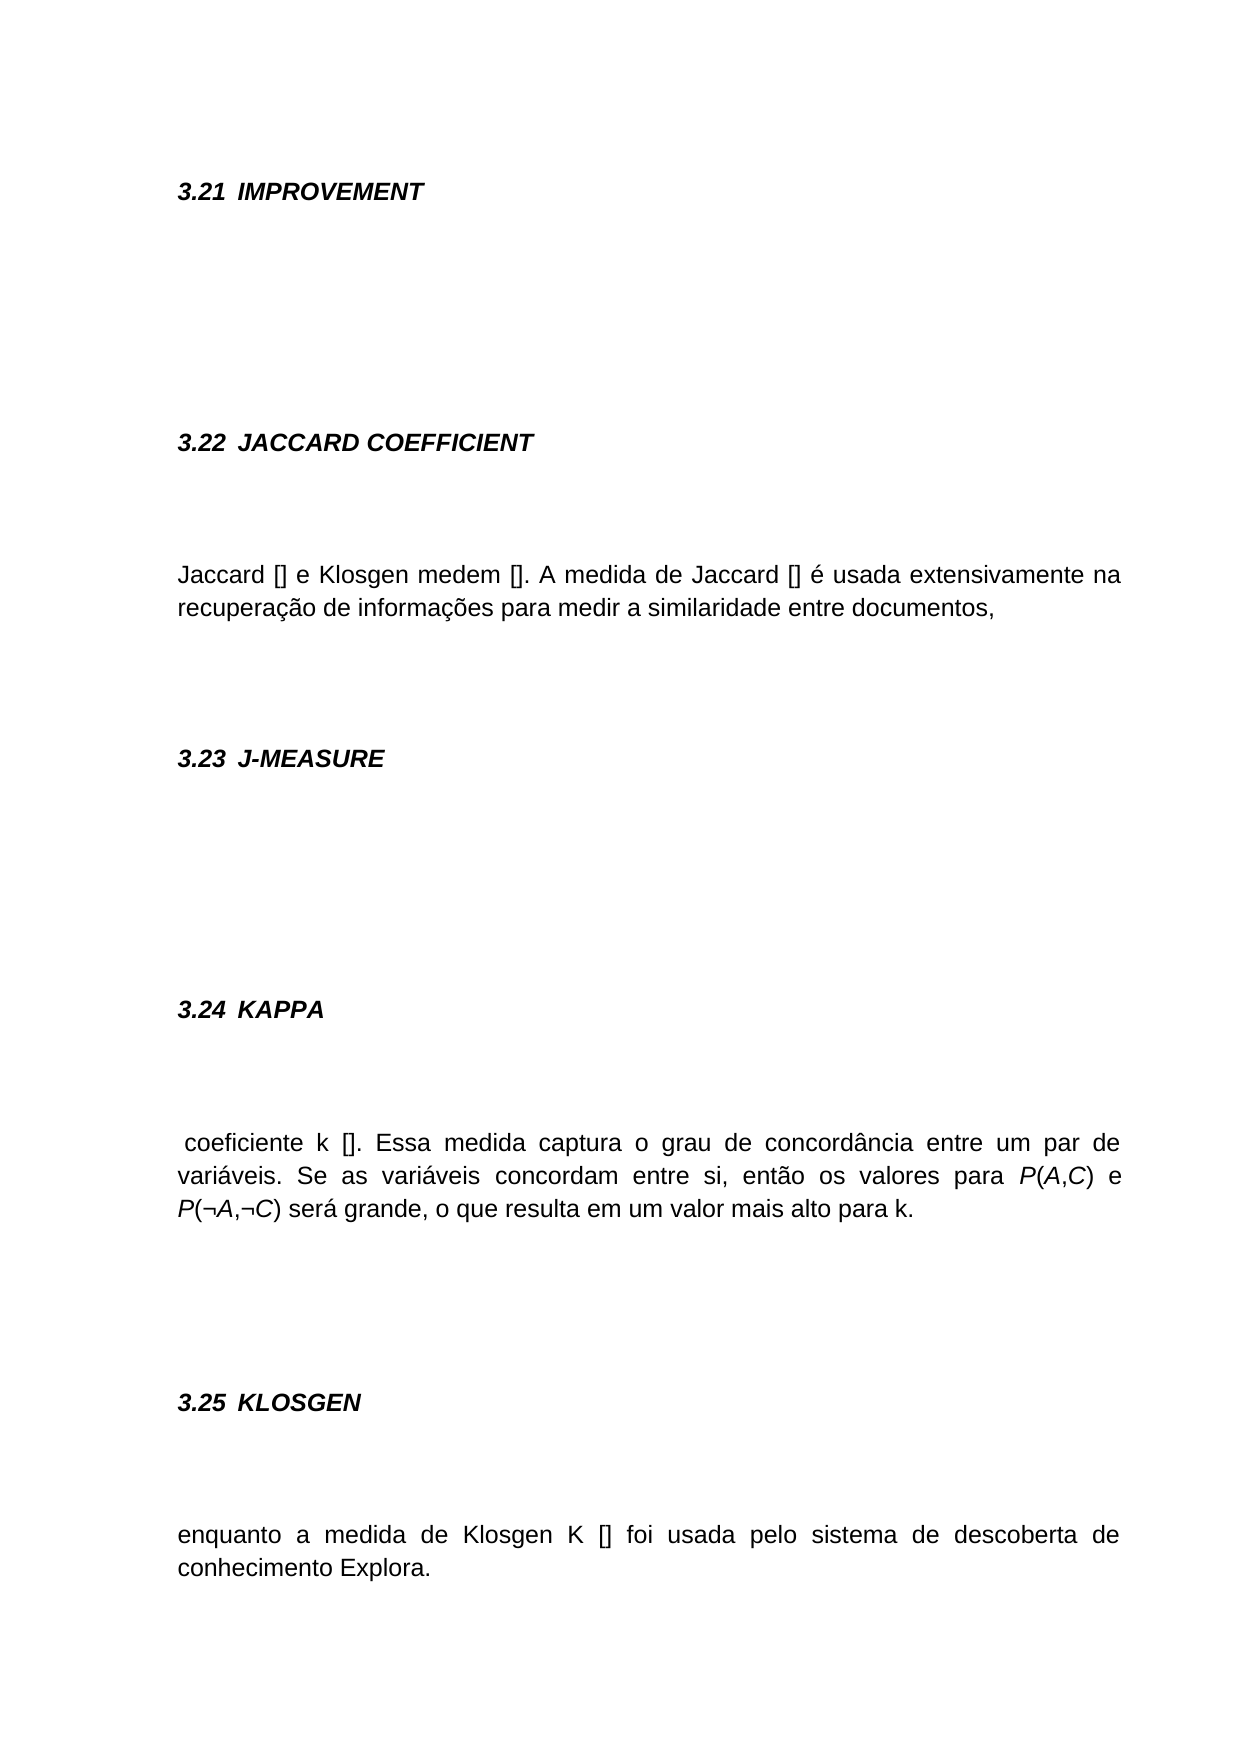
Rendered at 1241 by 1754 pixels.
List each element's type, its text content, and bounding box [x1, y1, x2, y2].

subtitle JACCARD COEFFICIENT [177, 428, 1122, 457]
subtitle KLOSGEN [177, 1388, 1122, 1417]
text Jaccard [] e Klosgen medem []. A medida de Jaccard [] é usada extensivamente na recuperação de informações para medir a similaridade entre documentos, [177, 560, 1122, 622]
text coeficiente k []. Essa medida captura o grau de concordância entre um par de variáveis. Se as variáveis ​​concordam entre si, então os valores para P(A,C) e P(¬A,¬C) será grande, o que resulta em um valor mais alto para k. [177, 1128, 1122, 1222]
subtitle IMPROVEMENT [177, 177, 1122, 206]
subtitle KAPPA [177, 995, 1122, 1024]
subtitle J-MEASURE [177, 744, 1122, 773]
text enquanto a medida de Klosgen K [] foi usada pelo sistema de descoberta de conhecimento Explora. [177, 1520, 1122, 1582]
